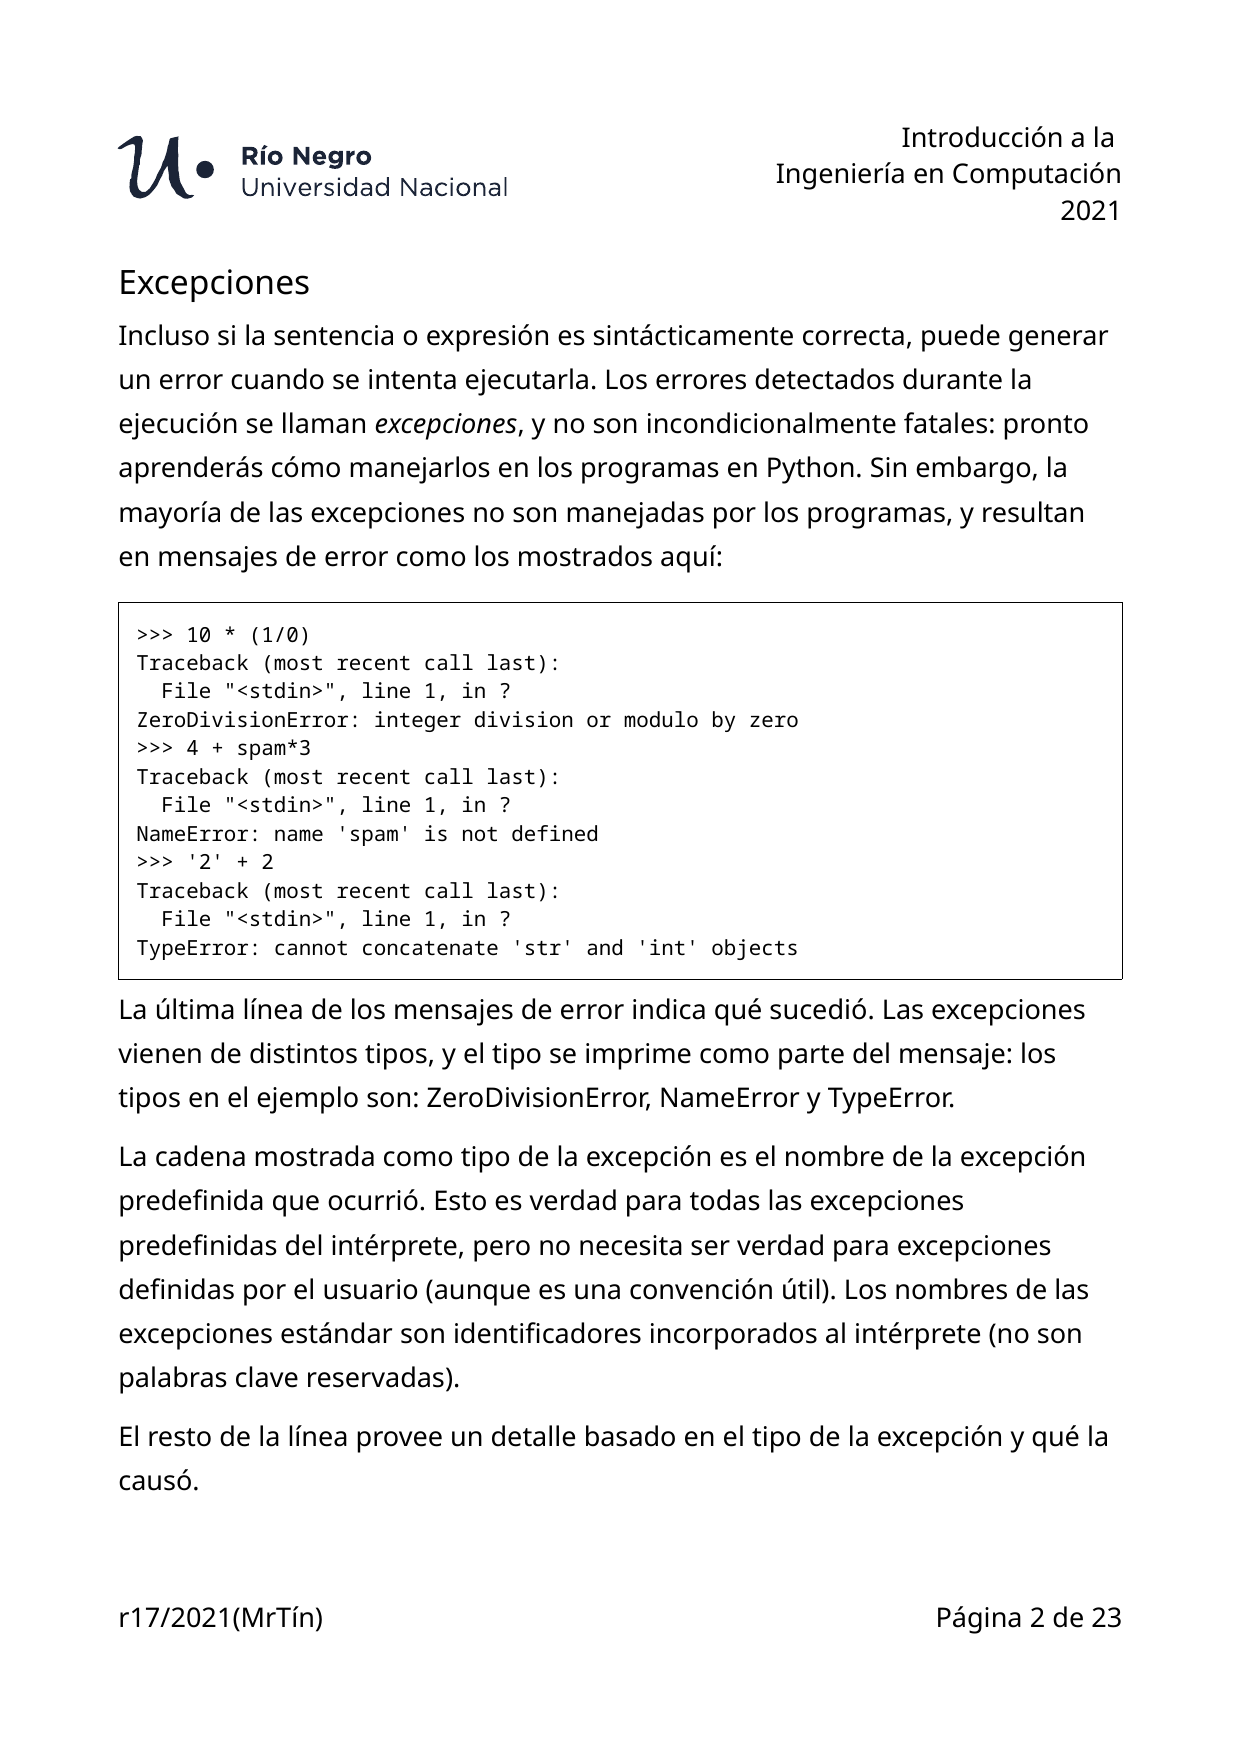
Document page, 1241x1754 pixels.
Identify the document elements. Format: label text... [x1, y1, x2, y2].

text ZeroDivisionError: integer division or modulo by zero [119, 687, 1122, 716]
subtitle Excepciones [118, 258, 1122, 304]
text File "<stdin>", line 1, in ? [119, 659, 1122, 687]
text La cadena mostrada como tipo de la excepción es el nombre de la excepción predefinida que ocurrió. Esto es verdad para todas las excepciones predefinidas del intérprete, pero no necesita ser verdad para excepciones definidas por el usuario (aunque es una convención útil). Los nombres de las excepciones estándar son identificadores incorporados al intérprete (no son palabras clave reservadas). [118, 1138, 1122, 1395]
text Incluso si la sentencia o expresión es sintácticamente correcta, puede generar un error cuando se intenta ejecutarla. Los errores detectados durante la ejecución se llaman excepciones, y no son incondicionalmente fatales: pronto aprenderás cómo manejarlos en los programas en Python. Sin embargo, la mayoría de las excepciones no son manejadas por los programas, y resultan en mensajes de error como los mostrados aquí: [118, 316, 1122, 574]
text TypeError: cannot concatenate 'str' and 'int' objects [119, 915, 1122, 979]
text >>> 4 + spam*3 [119, 716, 1122, 744]
text NameError: name 'spam' is not defined [119, 801, 1122, 829]
text Traceback (most recent call last): [119, 858, 1122, 886]
text Traceback (most recent call last): [119, 744, 1122, 773]
text >>> '2' + 2 [119, 829, 1122, 858]
text El resto de la línea provee un detalle basado en el tipo de la excepción y qué la causó. [118, 1417, 1122, 1498]
text File "<stdin>", line 1, in ? [119, 773, 1122, 801]
text >>> 10 * (1/0) [119, 603, 1122, 630]
text File "<stdin>", line 1, in ? [119, 886, 1122, 915]
text Traceback (most recent call last): [119, 630, 1122, 659]
text La última línea de los mensajes de error indica qué sucedió. Las excepciones vienen de distintos tipos, y el tipo se imprime como parte del mensaje: los tipos en el ejemplo son: ZeroDivisionError, NameError y TypeError. [118, 991, 1122, 1116]
